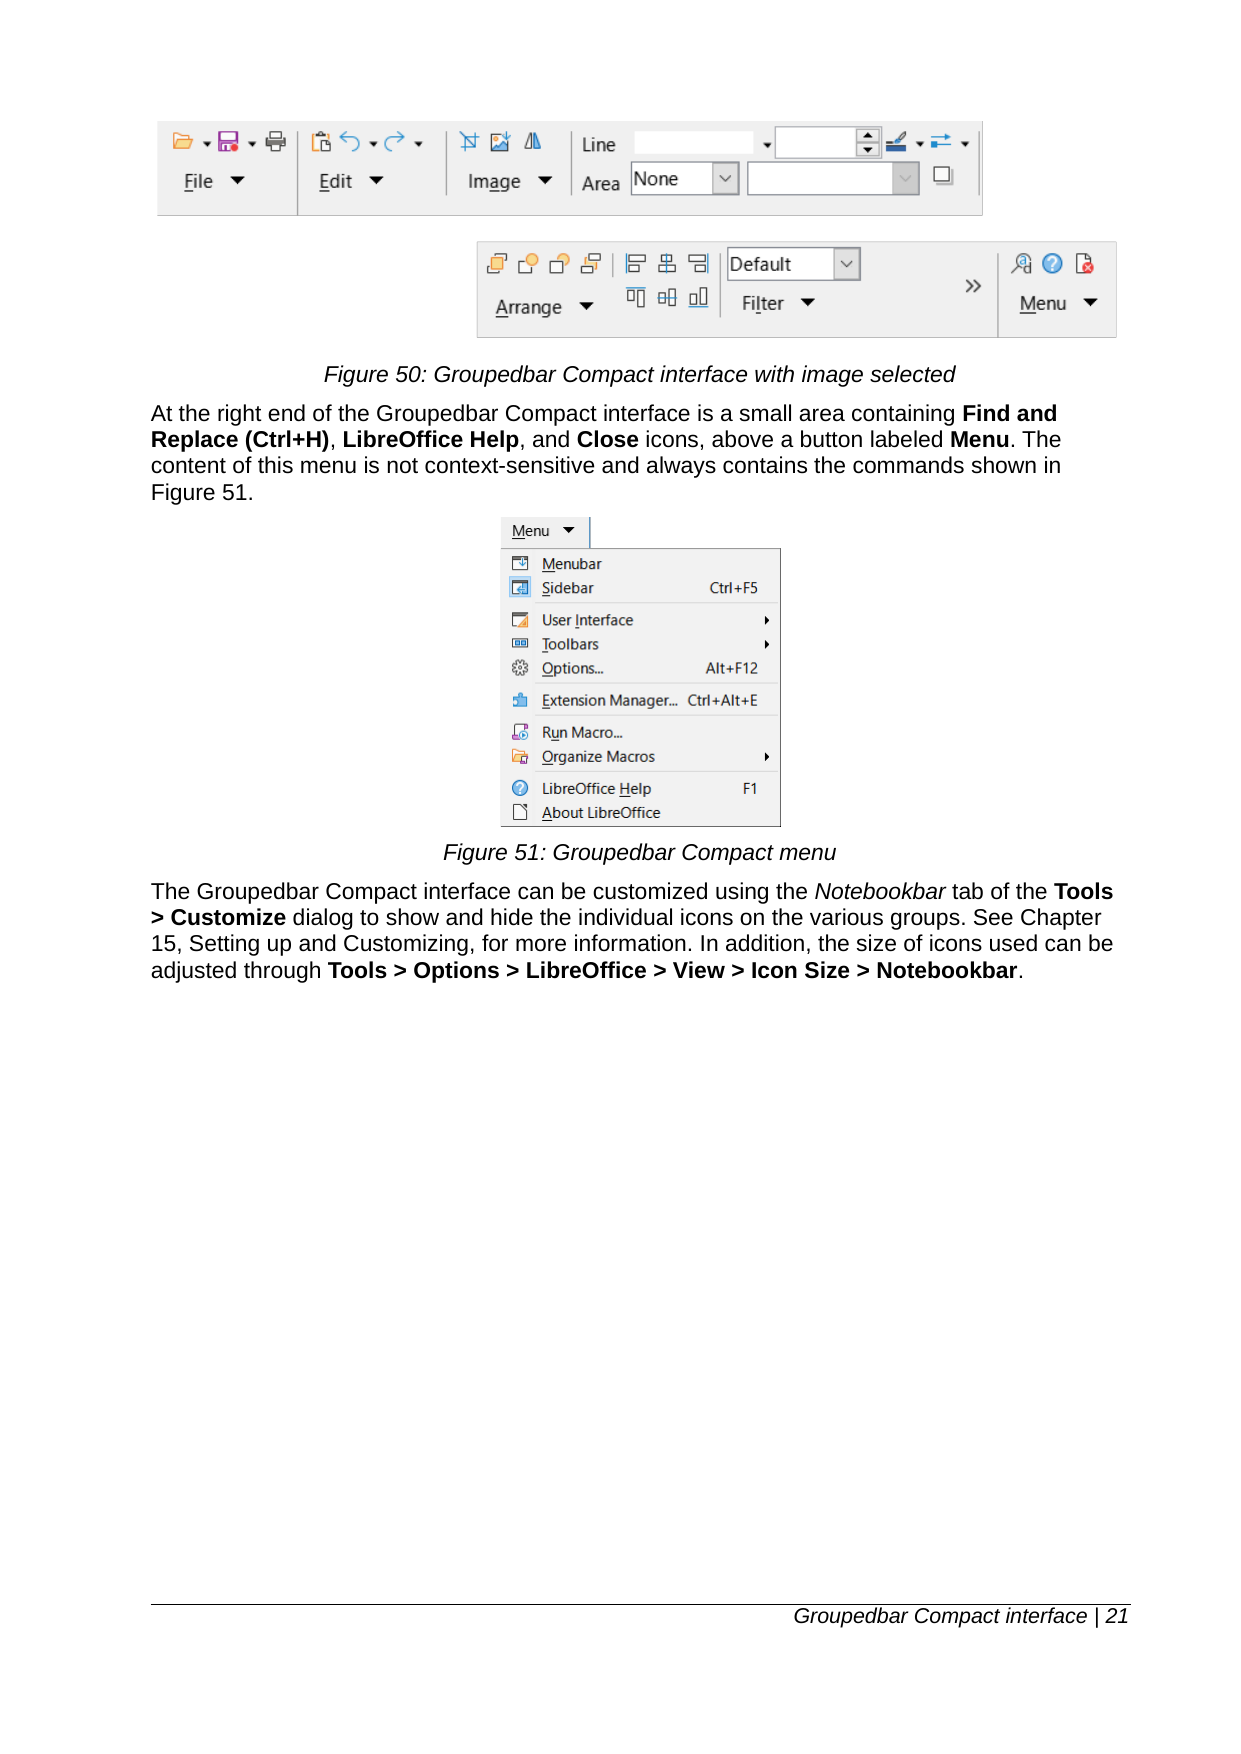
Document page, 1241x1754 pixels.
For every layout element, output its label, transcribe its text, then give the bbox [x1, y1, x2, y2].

text The Groupedbar Compact interface can be customized using the Notebookbar tab of the Tools > Customize dialog to show and hide the individual icons on the various groups. See Chapter 15, Setting up and Customizing, for more information. In addition, the size of icons used can be adjusted through Tools > Options > LibreOffice > View > Icon Size > Notebookbar. [151, 878, 1131, 983]
picture [157, 121, 1125, 349]
picture [500, 517, 781, 827]
text Figure 50: Groupedbar Compact interface with image selected [151, 361, 1131, 387]
text At the right end of the Groupedbar Compact interface is a small area containing Find and Replace (Ctrl+H), LibreOffice Help, and Close icons, above a button labeled Menu. The content of this menu is not context-sensitive and always contains the commands shown in Figure 51. [151, 399, 1131, 505]
text Figure 51: Groupedbar Compact menu [151, 839, 1131, 865]
